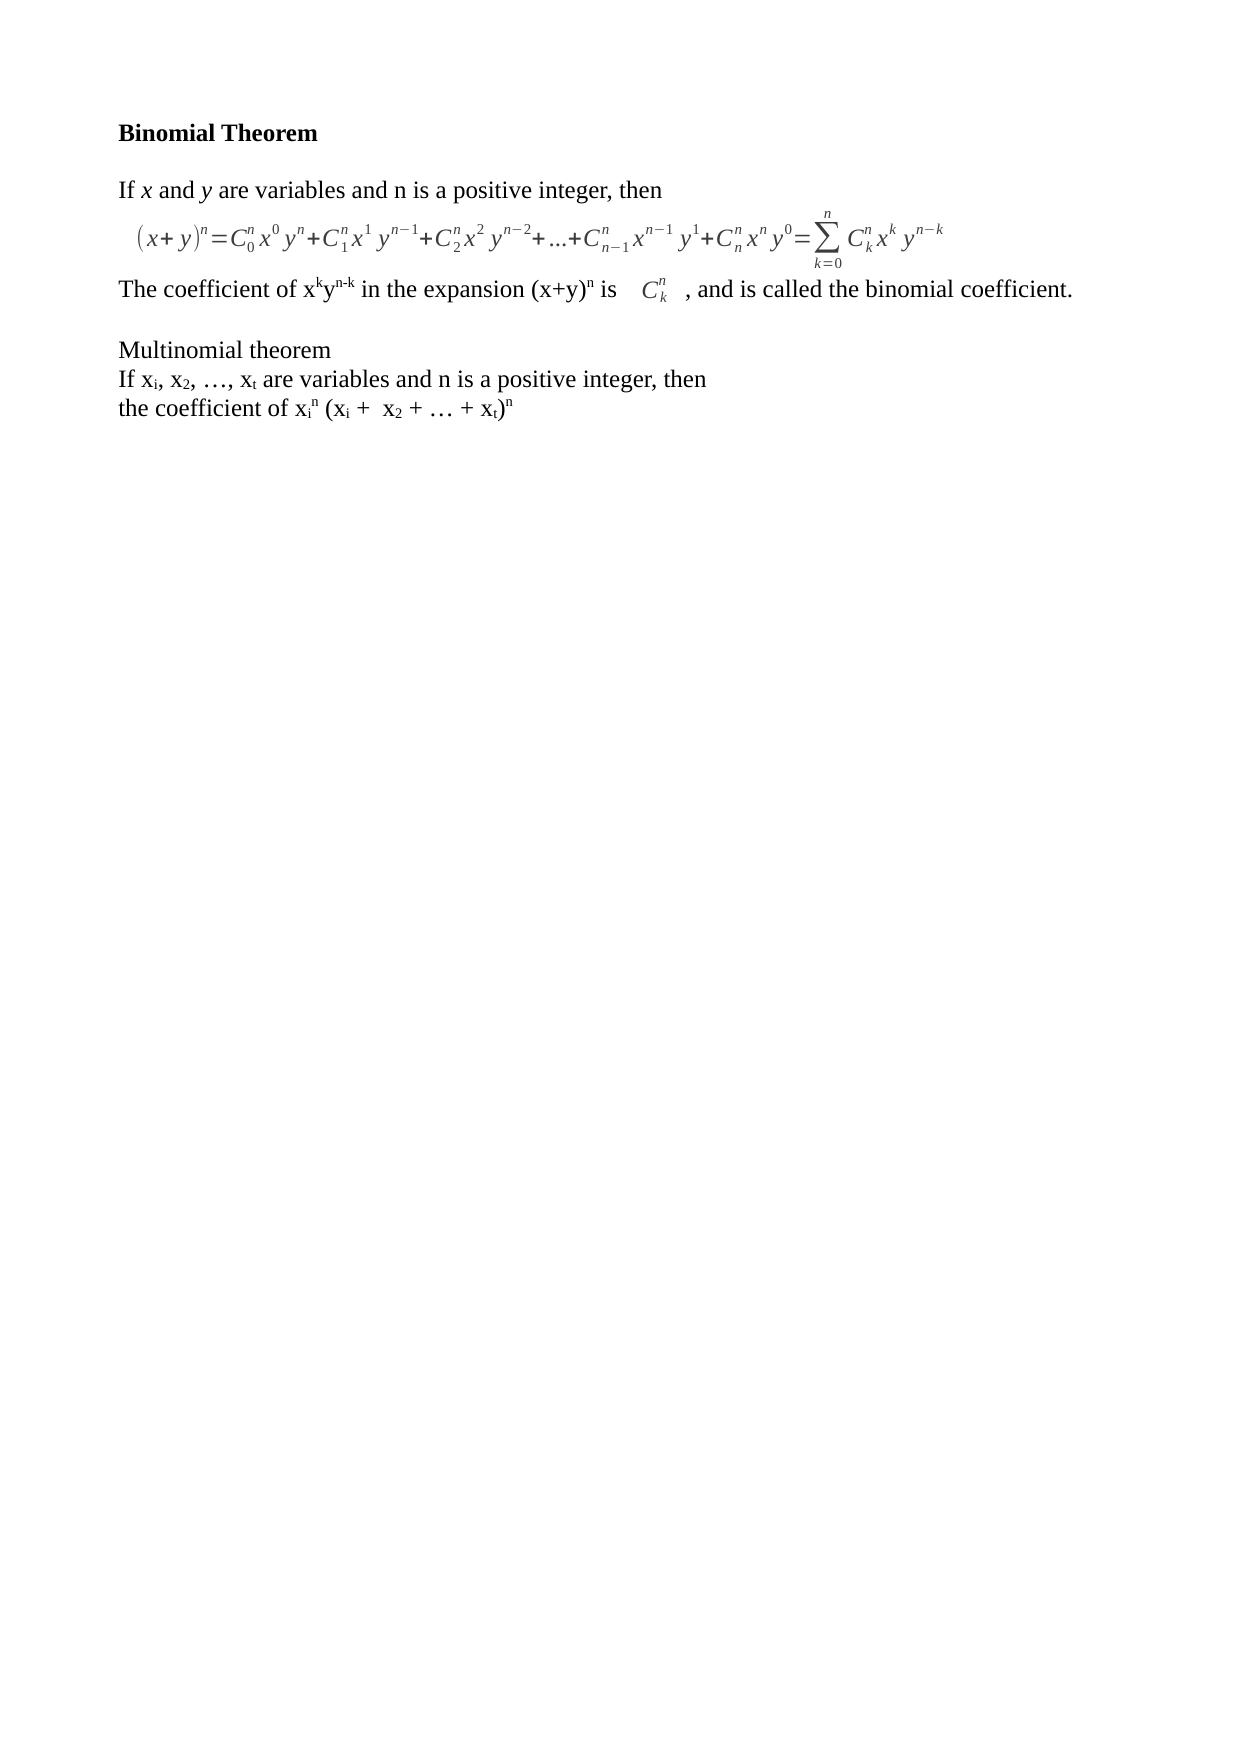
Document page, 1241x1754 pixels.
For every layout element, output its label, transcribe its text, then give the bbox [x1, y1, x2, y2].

text the coefficient of xin (xi + x2 + … + xt)n [118, 393, 1122, 422]
text If xi, x2, …, xt are variables and n is a positive integer, then [118, 364, 1122, 393]
text Multinomial theorem [118, 335, 1122, 364]
text The coefficient of xkyn-k in the expansion (x+y)n is , and is called the binomial coefficient. [118, 272, 1122, 307]
text If x and y are variables and n is a positive integer, then [118, 176, 1122, 204]
text Binomial Theorem [118, 118, 1122, 147]
